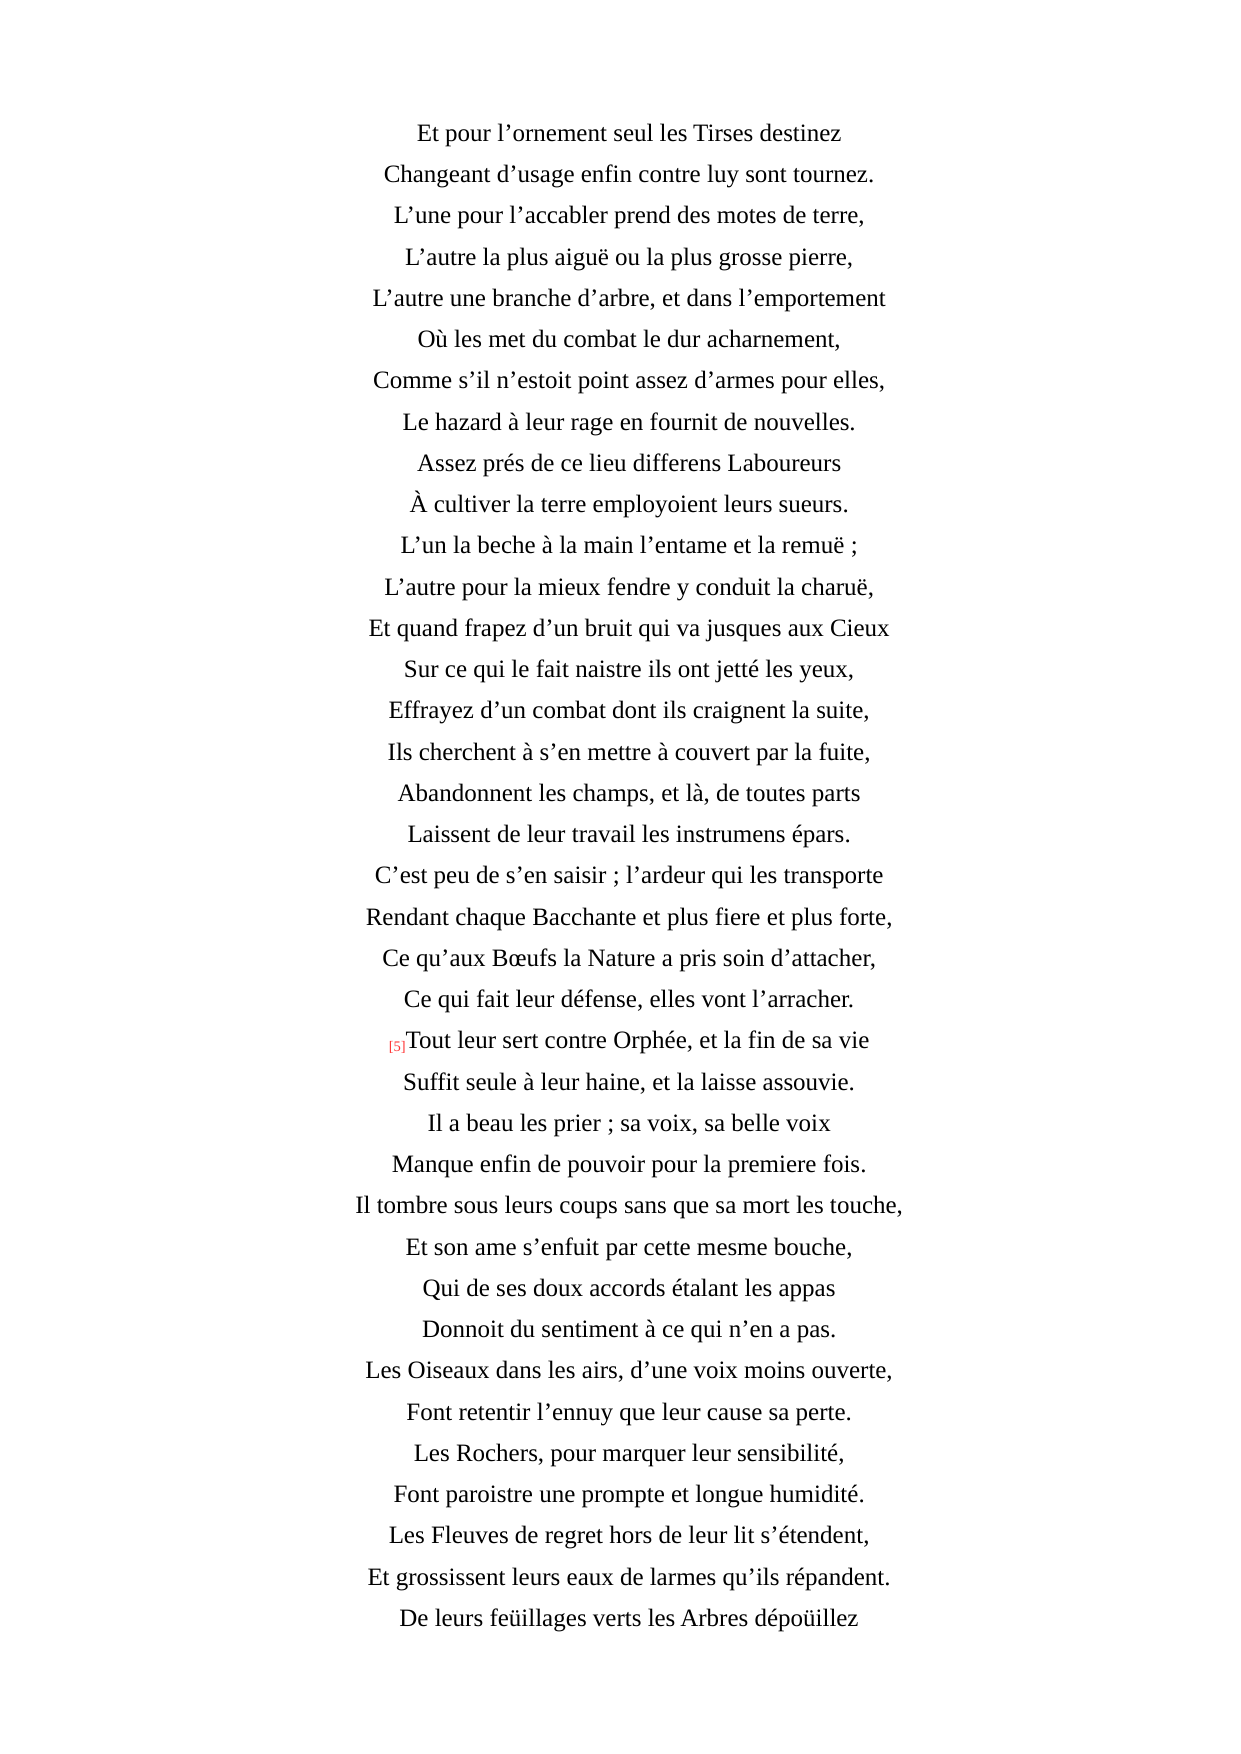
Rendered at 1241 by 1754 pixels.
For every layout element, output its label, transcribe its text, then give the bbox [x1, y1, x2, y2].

text Donnoit du sentiment à ce qui n’en a pas. [118, 1314, 1122, 1343]
text Manque enfin de pouvoir pour la premiere fois. [118, 1149, 1122, 1178]
text [5]Tout leur sert contre Orphée, et la fin de sa vie [118, 1026, 1122, 1054]
text De leurs feüillages verts les Arbres dépoüillez [118, 1603, 1122, 1632]
text Ce qu’aux Bœufs la Nature a pris soin d’attacher, [118, 943, 1122, 972]
text L’autre pour la mieux fendre y conduit la charuë, [118, 572, 1122, 601]
text Et son ame s’enfuit par cette mesme bouche, [118, 1232, 1122, 1261]
text Et grossissent leurs eaux de larmes qu’ils répandent. [118, 1562, 1122, 1591]
text Les Oiseaux dans les airs, d’une voix moins ouverte, [118, 1356, 1122, 1384]
text Changeant d’usage enfin contre luy sont tournez. [118, 159, 1122, 188]
text Qui de ses doux accords étalant les appas [118, 1273, 1122, 1302]
text Laissent de leur travail les instrumens épars. [118, 819, 1122, 848]
text L’autre une branche d’arbre, et dans l’emportement [118, 283, 1122, 312]
text L’une pour l’accabler prend des motes de terre, [118, 201, 1122, 229]
text Le hazard à leur rage en fournit de nouvelles. [118, 407, 1122, 436]
text Abandonnent les champs, et là, de toutes parts [118, 778, 1122, 807]
text Les Fleuves de regret hors de leur lit s’étendent, [118, 1521, 1122, 1549]
text Assez prés de ce lieu differens Laboureurs [118, 448, 1122, 477]
text Les Rochers, pour marquer leur sensibilité, [118, 1438, 1122, 1467]
text C’est peu de s’en saisir ; l’ardeur qui les transporte [118, 861, 1122, 889]
text Effrayez d’un combat dont ils craignent la suite, [118, 696, 1122, 724]
text Et quand frapez d’un bruit qui va jusques aux Cieux [118, 613, 1122, 642]
text L’un la beche à la main l’entame et la remuë ; [118, 531, 1122, 559]
text Il a beau les prier ; sa voix, sa belle voix [118, 1108, 1122, 1137]
text Sur ce qui le fait naistre ils ont jetté les yeux, [118, 654, 1122, 683]
text Comme s’il n’estoit point assez d’armes pour elles, [118, 366, 1122, 394]
text Il tombre sous leurs coups sans que sa mort les touche, [118, 1191, 1122, 1219]
text Suffit seule à leur haine, et la laisse assouvie. [118, 1067, 1122, 1096]
text Font retentir l’ennuy que leur cause sa perte. [118, 1397, 1122, 1426]
text L’autre la plus aiguë ou la plus grosse pierre, [118, 242, 1122, 271]
text Ils cherchent à s’en mettre à couvert par la fuite, [118, 737, 1122, 766]
text Ce qui fait leur défense, elles vont l’arracher. [118, 984, 1122, 1013]
text Et pour l’ornement seul les Tirses destinez [118, 118, 1122, 147]
text À cultiver la terre employoient leurs sueurs. [118, 489, 1122, 518]
text Rendant chaque Bacchante et plus fiere et plus forte, [118, 902, 1122, 931]
text Où les met du combat le dur acharnement, [118, 324, 1122, 353]
text Font paroistre une prompte et longue humidité. [118, 1479, 1122, 1508]
